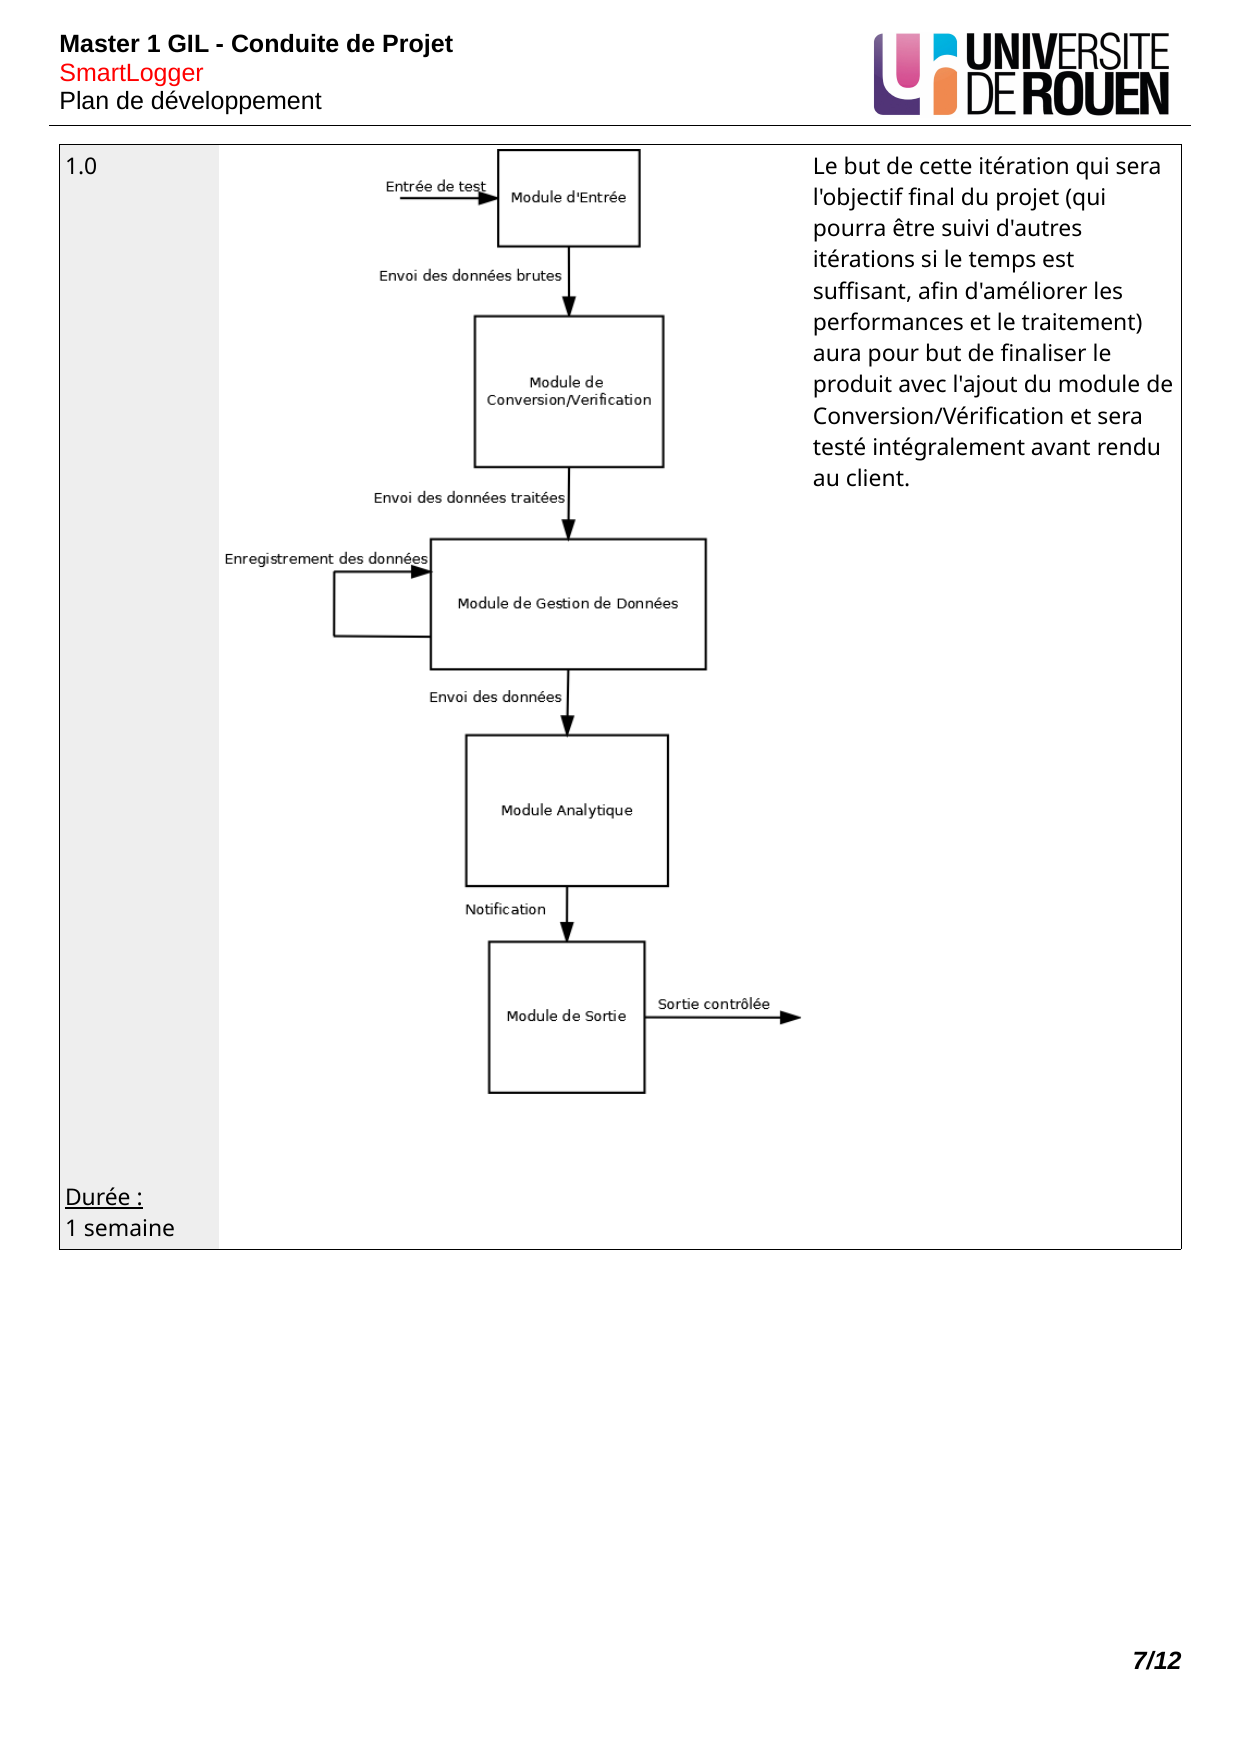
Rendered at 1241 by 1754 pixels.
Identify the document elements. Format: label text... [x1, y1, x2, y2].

picture [225, 149, 802, 1094]
table_cell [219, 145, 807, 1249]
picture [872, 32, 1170, 118]
table_cell Le but de cette itération qui sera l'objectif final du projet (qui pourra être suivi d'autres itérations si le temps est suffisant, afin d'améliorer les performances et le traitement) aura pour but de finaliser le produit avec l'ajout du module de Conversion/Vérification et sera testé intégralement avant rendu au client. [807, 145, 1181, 1249]
table_cell 1.0 Durée : 1 semaine [60, 145, 219, 1249]
